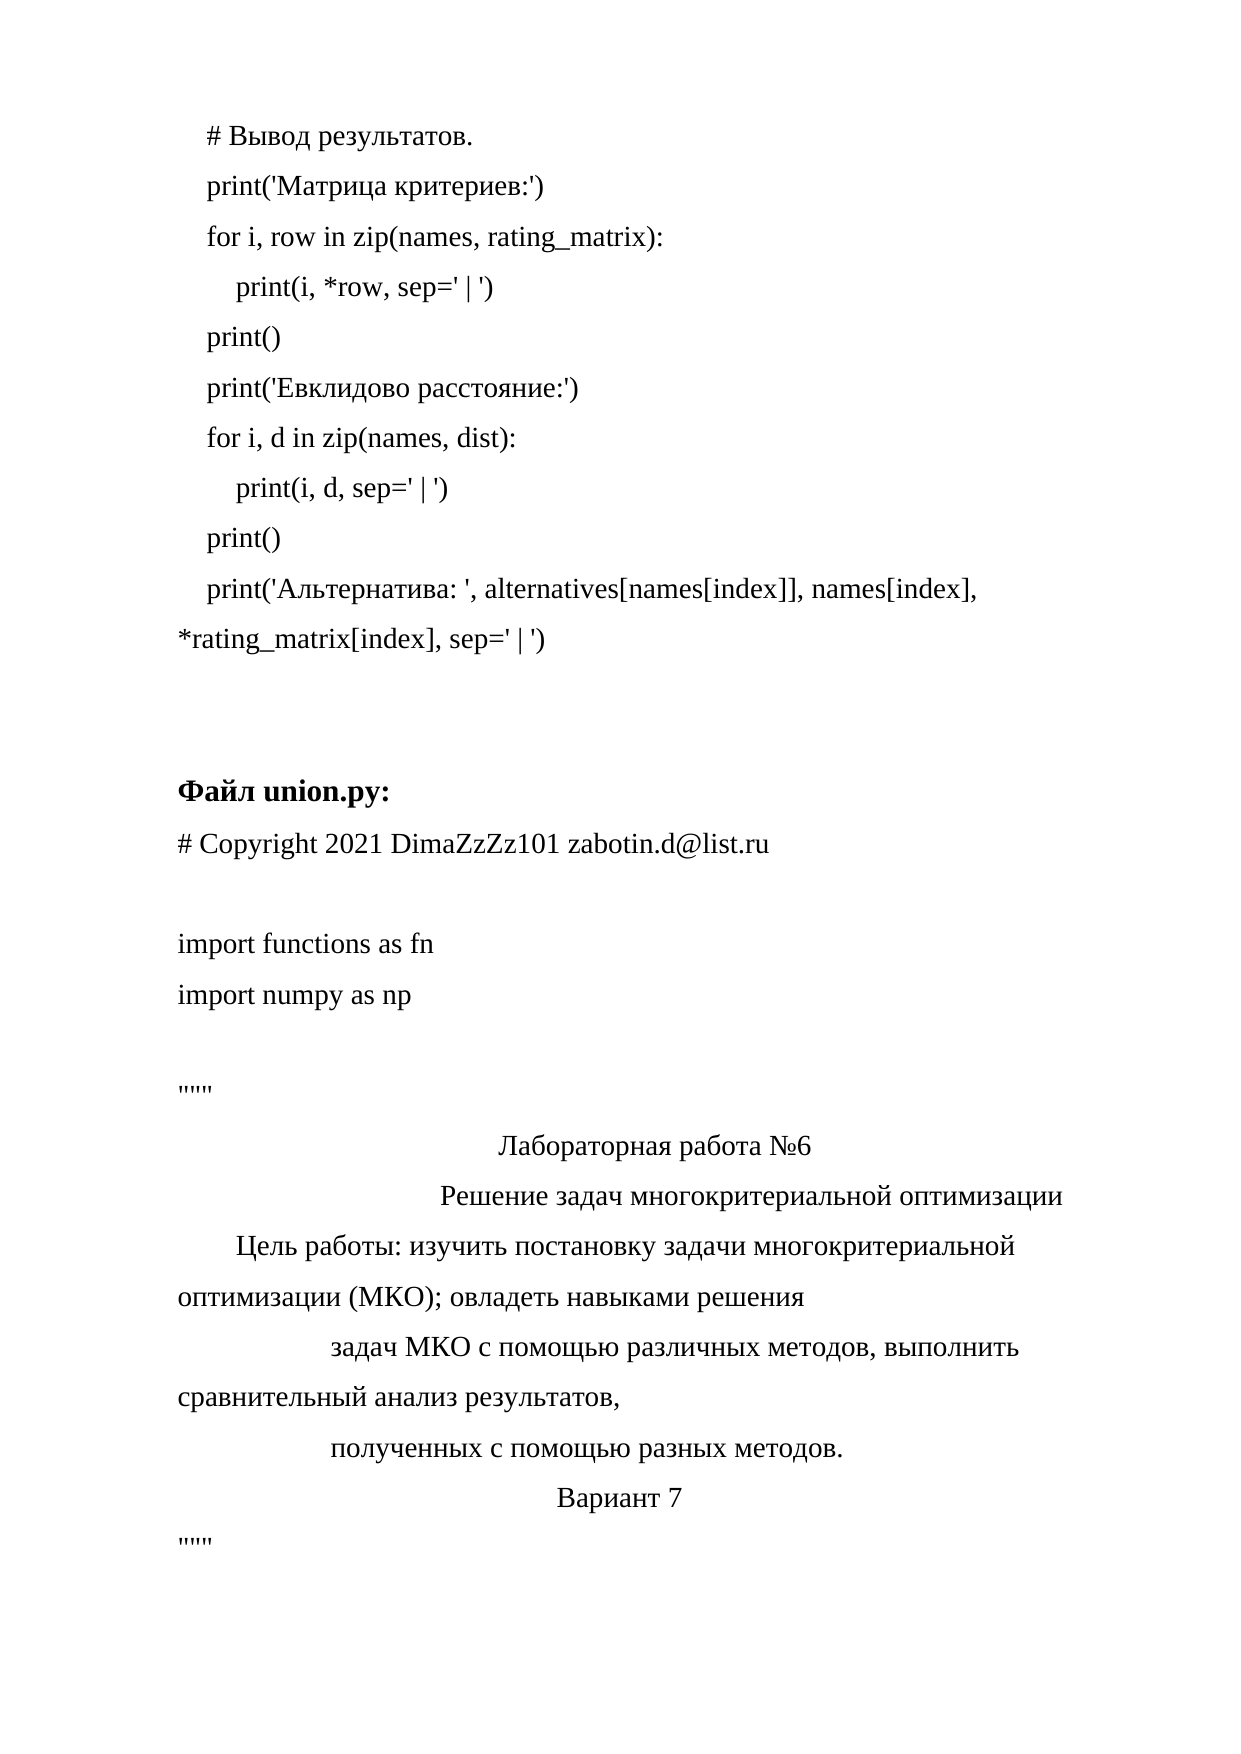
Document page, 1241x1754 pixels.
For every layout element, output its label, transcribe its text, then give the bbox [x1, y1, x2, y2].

text задач МКО с помощью различных методов, выполнить сравнительный анализ результатов, [177, 1329, 1152, 1413]
text """ [177, 1078, 1152, 1111]
text полученных с помощью разных методов. [177, 1430, 1152, 1463]
text Лабораторная работа №6 [177, 1128, 1152, 1161]
text Вариант 7 [177, 1480, 1152, 1514]
text import functions as fn [177, 927, 1152, 960]
text print('Альтернатива: ', alternatives[names[index]], names[index], *rating_matrix[index], sep=' | ') [177, 571, 1152, 655]
text import numpy as np [177, 977, 1152, 1011]
text print('Евклидово расстояние:') [177, 370, 1152, 403]
text Решение задач многокритериальной оптимизации [177, 1178, 1152, 1212]
text Файл union.py: [177, 772, 1152, 808]
text # Copyright 2021 DimaZzZz101 zabotin.d@list.ru [177, 826, 1152, 859]
text # Вывод результатов. [177, 118, 1152, 152]
text """ [177, 1530, 1152, 1564]
text print(i, d, sep=' | ') [177, 470, 1152, 504]
text print() [177, 319, 1152, 353]
text Цель работы: изучить постановку задачи многокритериальной оптимизации (МКО); овладеть навыками решения [177, 1228, 1152, 1312]
text for i, row in zip(names, rating_matrix): [177, 219, 1152, 252]
text for i, d in zip(names, dist): [177, 420, 1152, 453]
text print() [177, 521, 1152, 554]
text print(i, *row, sep=' | ') [177, 269, 1152, 303]
text print('Матрица критериев:') [177, 168, 1152, 202]
